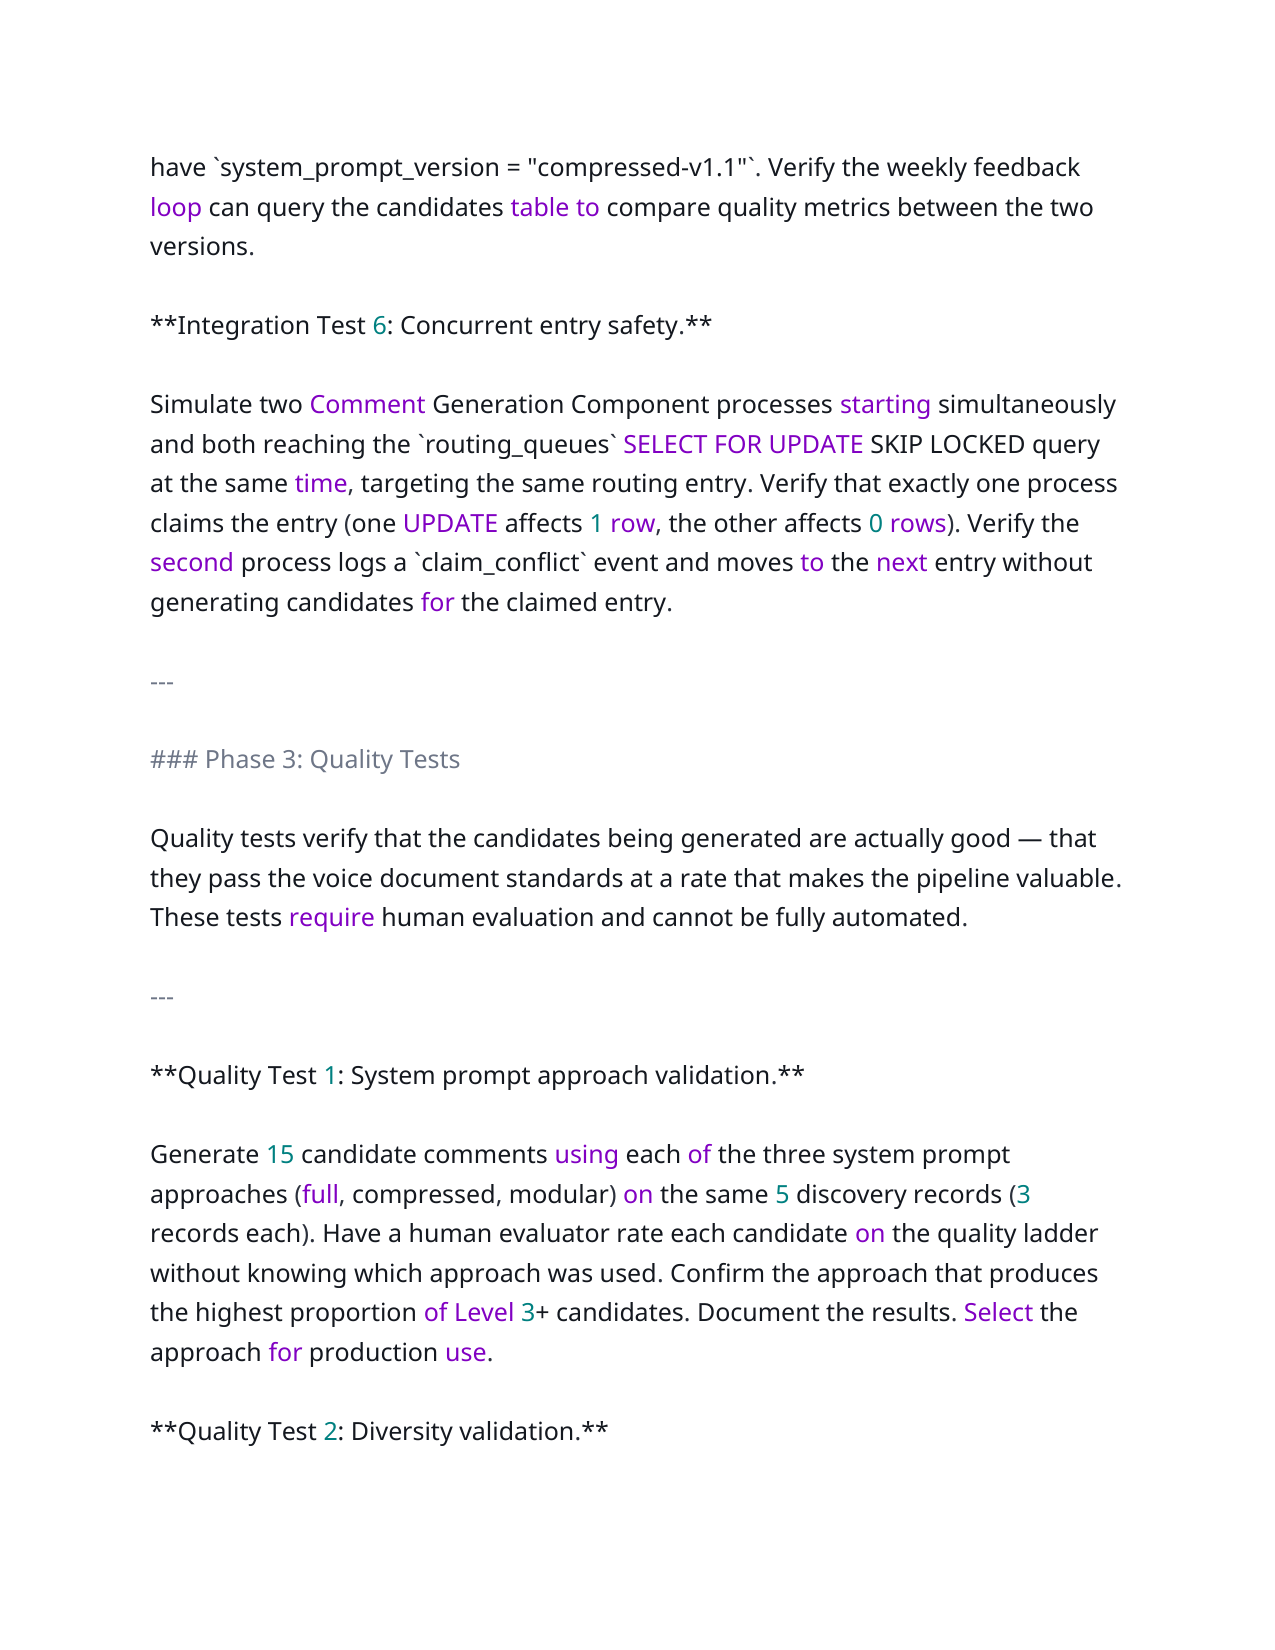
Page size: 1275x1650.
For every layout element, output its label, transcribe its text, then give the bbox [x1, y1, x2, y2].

text have `system_prompt_version = "compressed-v1.1"`. Verify the weekly feedback loop can query the candidates table to compare quality metrics between the two versions. **Integration Test 6: Concurrent entry safety.** Simulate two Comment Generation Component processes starting simultaneously and both reaching the `routing_queues` SELECT FOR UPDATE SKIP LOCKED query at the same time, targeting the same routing entry. Verify that exactly one process claims the entry (one UPDATE affects 1 row, the other affects 0 rows). Verify the second process logs a `claim_conflict` event and moves to the next entry without generating candidates for the claimed entry. --- ### Phase 3: Quality Tests Quality tests verify that the candidates being generated are actually good — that they pass the voice document standards at a rate that makes the pipeline valuable. These tests require human evaluation and cannot be fully automated. --- **Quality Test 1: System prompt approach validation.** Generate 15 candidate comments using each of the three system prompt approaches (full, compressed, modular) on the same 5 discovery records (3 records each). Have a human evaluator rate each candidate on the quality ladder without knowing which approach was used. Confirm the approach that produces the highest proportion of Level 3+ candidates. Document the results. Select the approach for production use. **Quality Test 2: Diversity validation.** [150, 150, 1125, 1487]
